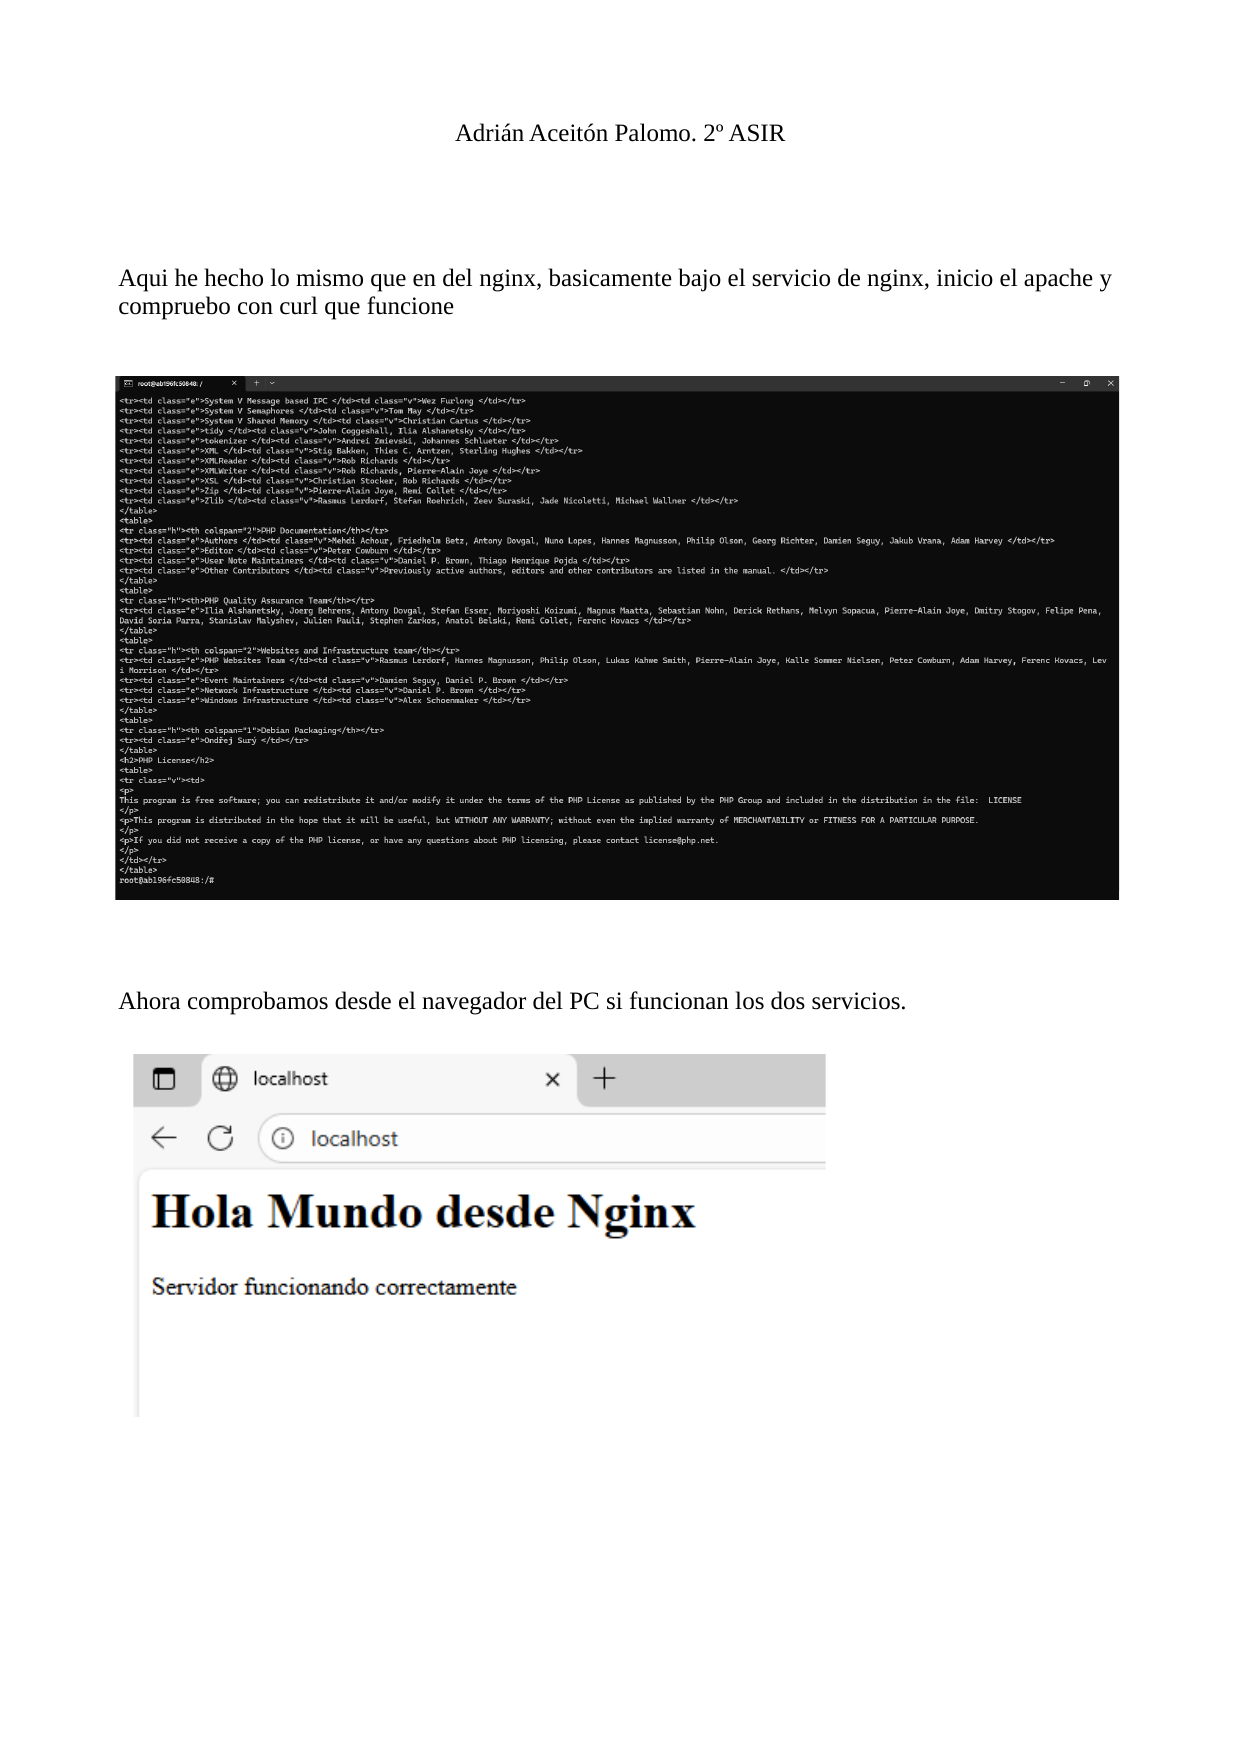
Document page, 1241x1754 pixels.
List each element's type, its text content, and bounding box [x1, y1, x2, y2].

text Aqui he hecho lo mismo que en del nginx, basicamente bajo el servicio de nginx, inicio el apache y [118, 263, 1122, 291]
text Ahora comprobamos desde el navegador del PC si funcionan los dos servicios. [118, 986, 1122, 1014]
picture [133, 1054, 826, 1417]
text compruebo con curl que funcione [118, 291, 1122, 320]
picture [115, 376, 1120, 900]
